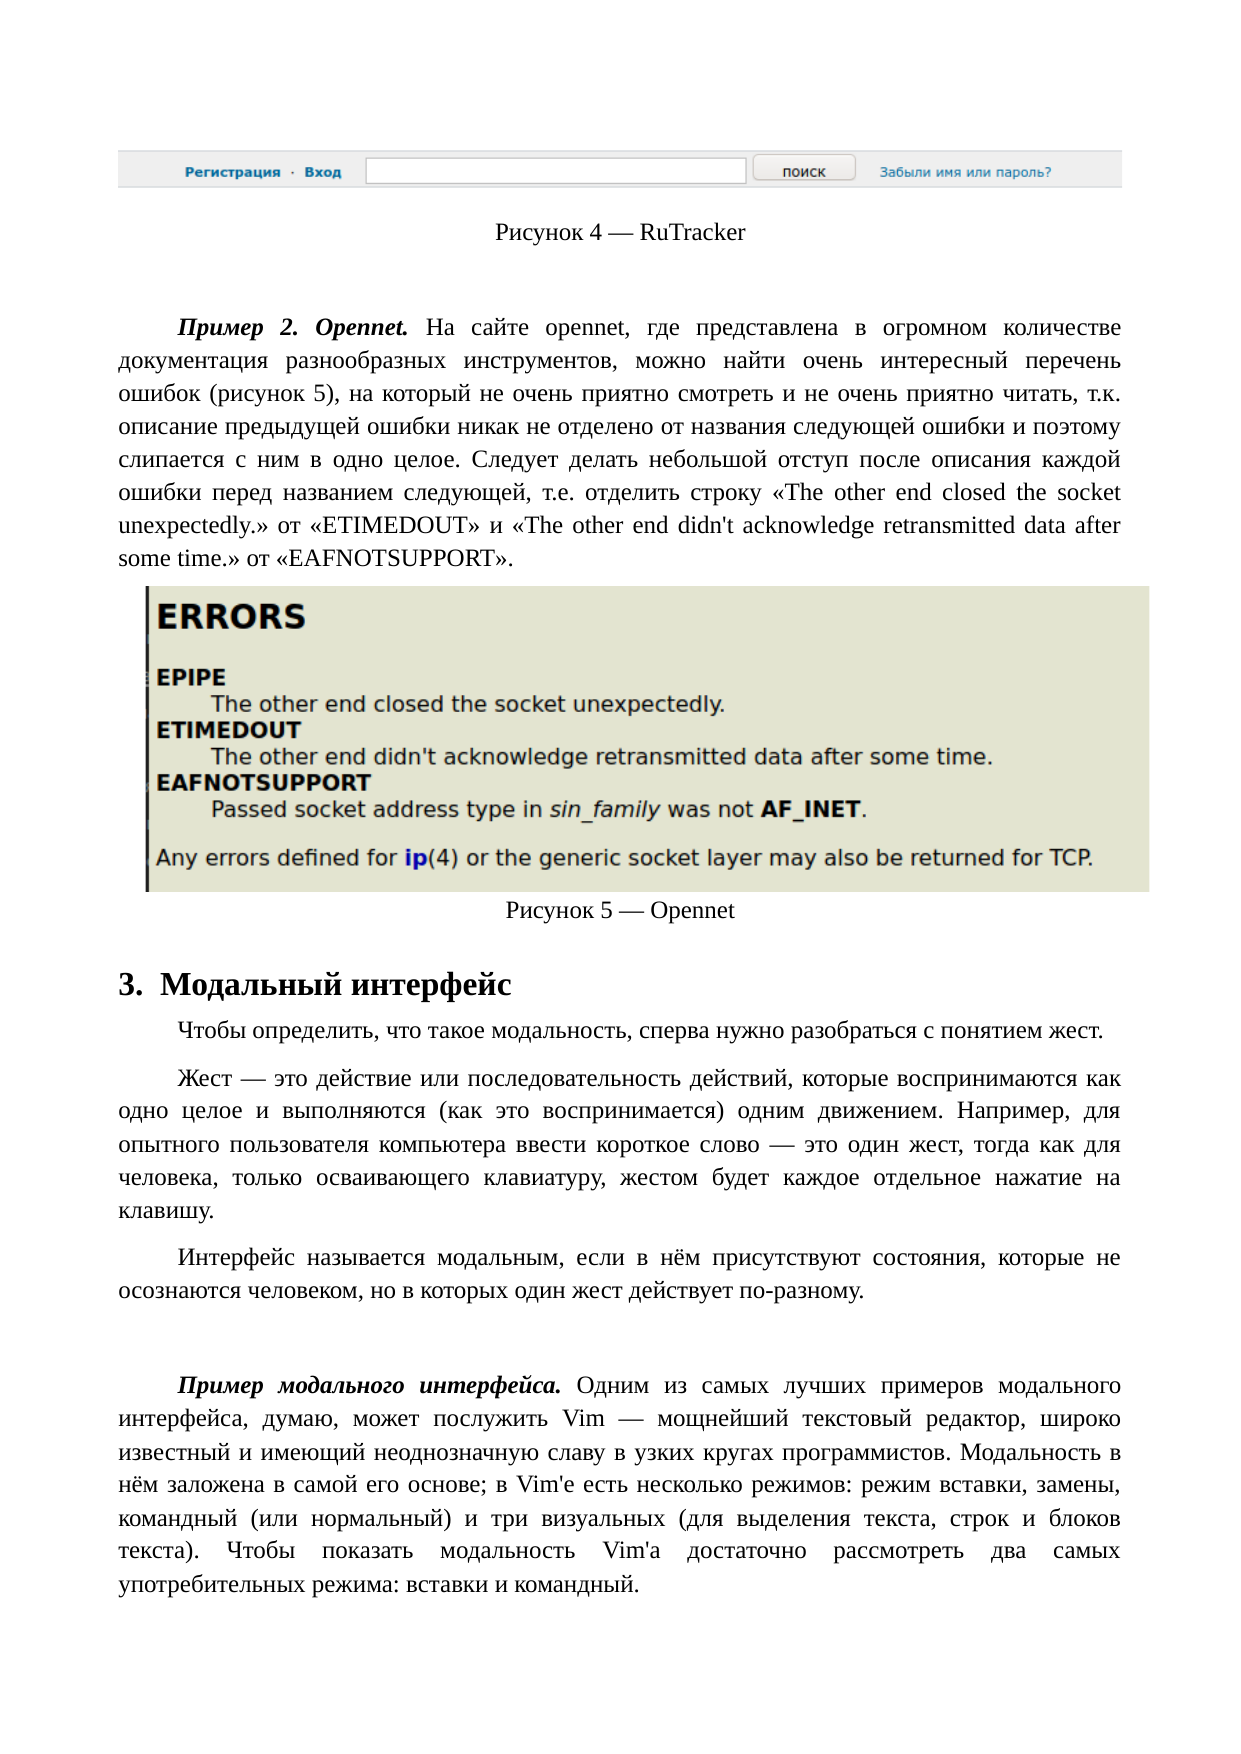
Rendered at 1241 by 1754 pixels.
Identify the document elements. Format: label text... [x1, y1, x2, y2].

text Пример 2. Opennet. На сайте opennet, где представлена в огромном количестве документация разнообразных инструментов, можно найти очень интересный перечень ошибок (рисунок 5), на который не очень приятно смотреть и не очень приятно читать, т.к. описание предыдущей ошибки никак не отделено от названия следующей ошибки и поэтому слипается с ним в одно целое. Следует делать небольшой отступ после описания каждой ошибки перед названием следующей, т.е. отделить строку «The other end closed the socket unexpectedly.» от «ETIMEDOUT» и «The other end didn't acknowledge retransmitted data after some time.» от «EAFNOTSUPPORT». [118, 312, 1122, 572]
picture [118, 118, 1123, 213]
picture [145, 586, 1150, 892]
text Чтобы определить, что такое модальность, сперва нужно разобраться с понятием жест. [118, 1015, 1122, 1044]
subtitle 3. Модальный интерфейс [118, 964, 1122, 1002]
text Жест — это действие или последовательность действий, которые воспринимаются как одно целое и выполняются (как это воспринимается) одним движением. Например, для опытного пользователя компьютера ввести короткое слово — это один жест, тогда как для человека, только осваивающего клавиатуру, жестом будет каждое отдельное нажатие на клавишу. [118, 1063, 1122, 1223]
text Рисунок 4 — RuTracker [118, 213, 1122, 246]
text Пример модального интерфейса. Одним из самых лучших примеров модального интерфейса, думаю, может послужить Vim — мощнейший текстовый редактор, широко известный и имеющий неоднозначную славу в узких кругах программистов. Модальность в нём заложена в самой его основе; в Vim'е есть несколько режимов: режим вставки, замены, командный (или нормальный) и три визуальных (для выделения текста, строк и блоков текста). Чтобы показать модальность Vim'а достаточно рассмотреть два самых употребительных режима: вставки и командный. [118, 1371, 1122, 1597]
text Рисунок 5 — Opennet [118, 591, 1122, 924]
text Интерфейс называется модальным, если в нём присутствуют состояния, которые не осознаются человеком, но в которых один жест действует по-разному. [118, 1242, 1122, 1304]
